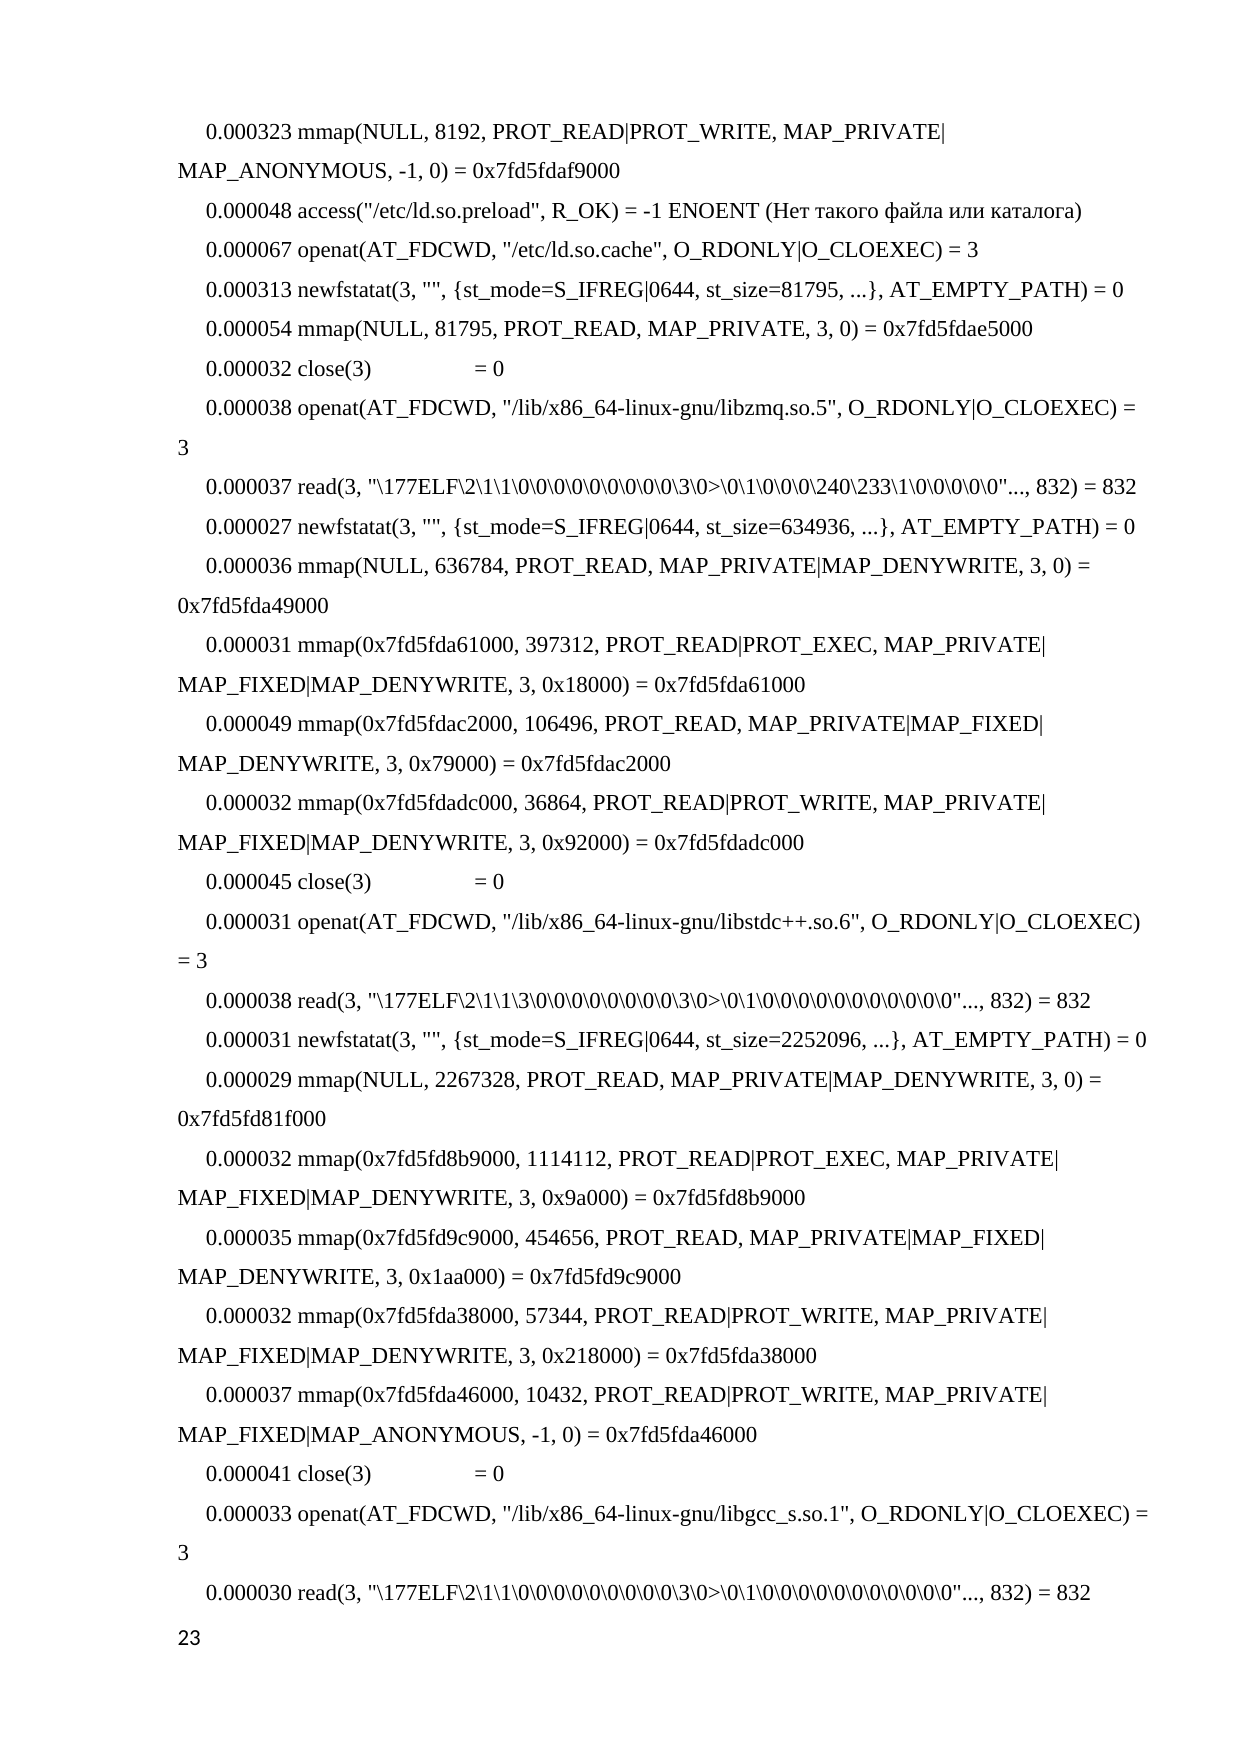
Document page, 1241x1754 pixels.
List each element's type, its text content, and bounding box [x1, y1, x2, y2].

text 0.000030 read(3, "\177ELF\2\1\1\0\0\0\0\0\0\0\0\0\3\0>\0\1\0\0\0\0\0\0\0\0\0\0\0"..., 832) = 832 [177, 1579, 1152, 1605]
text 0.000027 newfstatat(3, "", {st_mode=S_IFREG|0644, st_size=634936, ...}, AT_EMPTY_PATH) = 0 [177, 513, 1152, 539]
text 0.000033 openat(AT_FDCWD, "/lib/x86_64-linux-gnu/libgcc_s.so.1", O_RDONLY|O_CLOEXEC) = 3 [177, 1500, 1152, 1566]
text 0.000036 mmap(NULL, 636784, PROT_READ, MAP_PRIVATE|MAP_DENYWRITE, 3, 0) = 0x7fd5fda49000 [177, 552, 1152, 618]
text 0.000038 read(3, "\177ELF\2\1\1\3\0\0\0\0\0\0\0\0\3\0>\0\1\0\0\0\0\0\0\0\0\0\0\0"..., 832) = 832 [177, 987, 1152, 1013]
text 0.000032 mmap(0x7fd5fd8b9000, 1114112, PROT_READ|PROT_EXEC, MAP_PRIVATE|MAP_FIXED|MAP_DENYWRITE, 3, 0x9a000) = 0x7fd5fd8b9000 [177, 1144, 1152, 1210]
text 0.000031 newfstatat(3, "", {st_mode=S_IFREG|0644, st_size=2252096, ...}, AT_EMPTY_PATH) = 0 [177, 1026, 1152, 1052]
text 0.000038 openat(AT_FDCWD, "/lib/x86_64-linux-gnu/libzmq.so.5", O_RDONLY|O_CLOEXEC) = 3 [177, 394, 1152, 460]
text 0.000035 mmap(0x7fd5fd9c9000, 454656, PROT_READ, MAP_PRIVATE|MAP_FIXED|MAP_DENYWRITE, 3, 0x1aa000) = 0x7fd5fd9c9000 [177, 1223, 1152, 1289]
text 0.000049 mmap(0x7fd5fdac2000, 106496, PROT_READ, MAP_PRIVATE|MAP_FIXED|MAP_DENYWRITE, 3, 0x79000) = 0x7fd5fdac2000 [177, 710, 1152, 776]
text 0.000313 newfstatat(3, "", {st_mode=S_IFREG|0644, st_size=81795, ...}, AT_EMPTY_PATH) = 0 [177, 276, 1152, 302]
text 0.000031 openat(AT_FDCWD, "/lib/x86_64-linux-gnu/libstdc++.so.6", O_RDONLY|O_CLOEXEC) = 3 [177, 908, 1152, 973]
text 0.000323 mmap(NULL, 8192, PROT_READ|PROT_WRITE, MAP_PRIVATE|MAP_ANONYMOUS, -1, 0) = 0x7fd5fdaf9000 [177, 118, 1152, 184]
text 0.000029 mmap(NULL, 2267328, PROT_READ, MAP_PRIVATE|MAP_DENYWRITE, 3, 0) = 0x7fd5fd81f000 [177, 1066, 1152, 1131]
text 0.000045 close(3) = 0 [177, 868, 1152, 894]
text 0.000032 mmap(0x7fd5fdadc000, 36864, PROT_READ|PROT_WRITE, MAP_PRIVATE|MAP_FIXED|MAP_DENYWRITE, 3, 0x92000) = 0x7fd5fdadc000 [177, 789, 1152, 855]
text 0.000032 mmap(0x7fd5fda38000, 57344, PROT_READ|PROT_WRITE, MAP_PRIVATE|MAP_FIXED|MAP_DENYWRITE, 3, 0x218000) = 0x7fd5fda38000 [177, 1302, 1152, 1368]
text 0.000054 mmap(NULL, 81795, PROT_READ, MAP_PRIVATE, 3, 0) = 0x7fd5fdae5000 [177, 316, 1152, 342]
text 0.000041 close(3) = 0 [177, 1460, 1152, 1487]
text 0.000037 mmap(0x7fd5fda46000, 10432, PROT_READ|PROT_WRITE, MAP_PRIVATE|MAP_FIXED|MAP_ANONYMOUS, -1, 0) = 0x7fd5fda46000 [177, 1381, 1152, 1447]
text 0.000031 mmap(0x7fd5fda61000, 397312, PROT_READ|PROT_EXEC, MAP_PRIVATE|MAP_FIXED|MAP_DENYWRITE, 3, 0x18000) = 0x7fd5fda61000 [177, 631, 1152, 697]
text 0.000032 close(3) = 0 [177, 355, 1152, 381]
text 0.000048 access("/etc/ld.so.preload", R_OK) = -1 ENOENT (Нет такого файла или каталога) [177, 197, 1152, 223]
text 0.000037 read(3, "\177ELF\2\1\1\0\0\0\0\0\0\0\0\0\3\0>\0\1\0\0\0\240\233\1\0\0\0\0\0"..., 832) = 832 [177, 473, 1152, 500]
text 0.000067 openat(AT_FDCWD, "/etc/ld.so.cache", O_RDONLY|O_CLOEXEC) = 3 [177, 237, 1152, 263]
